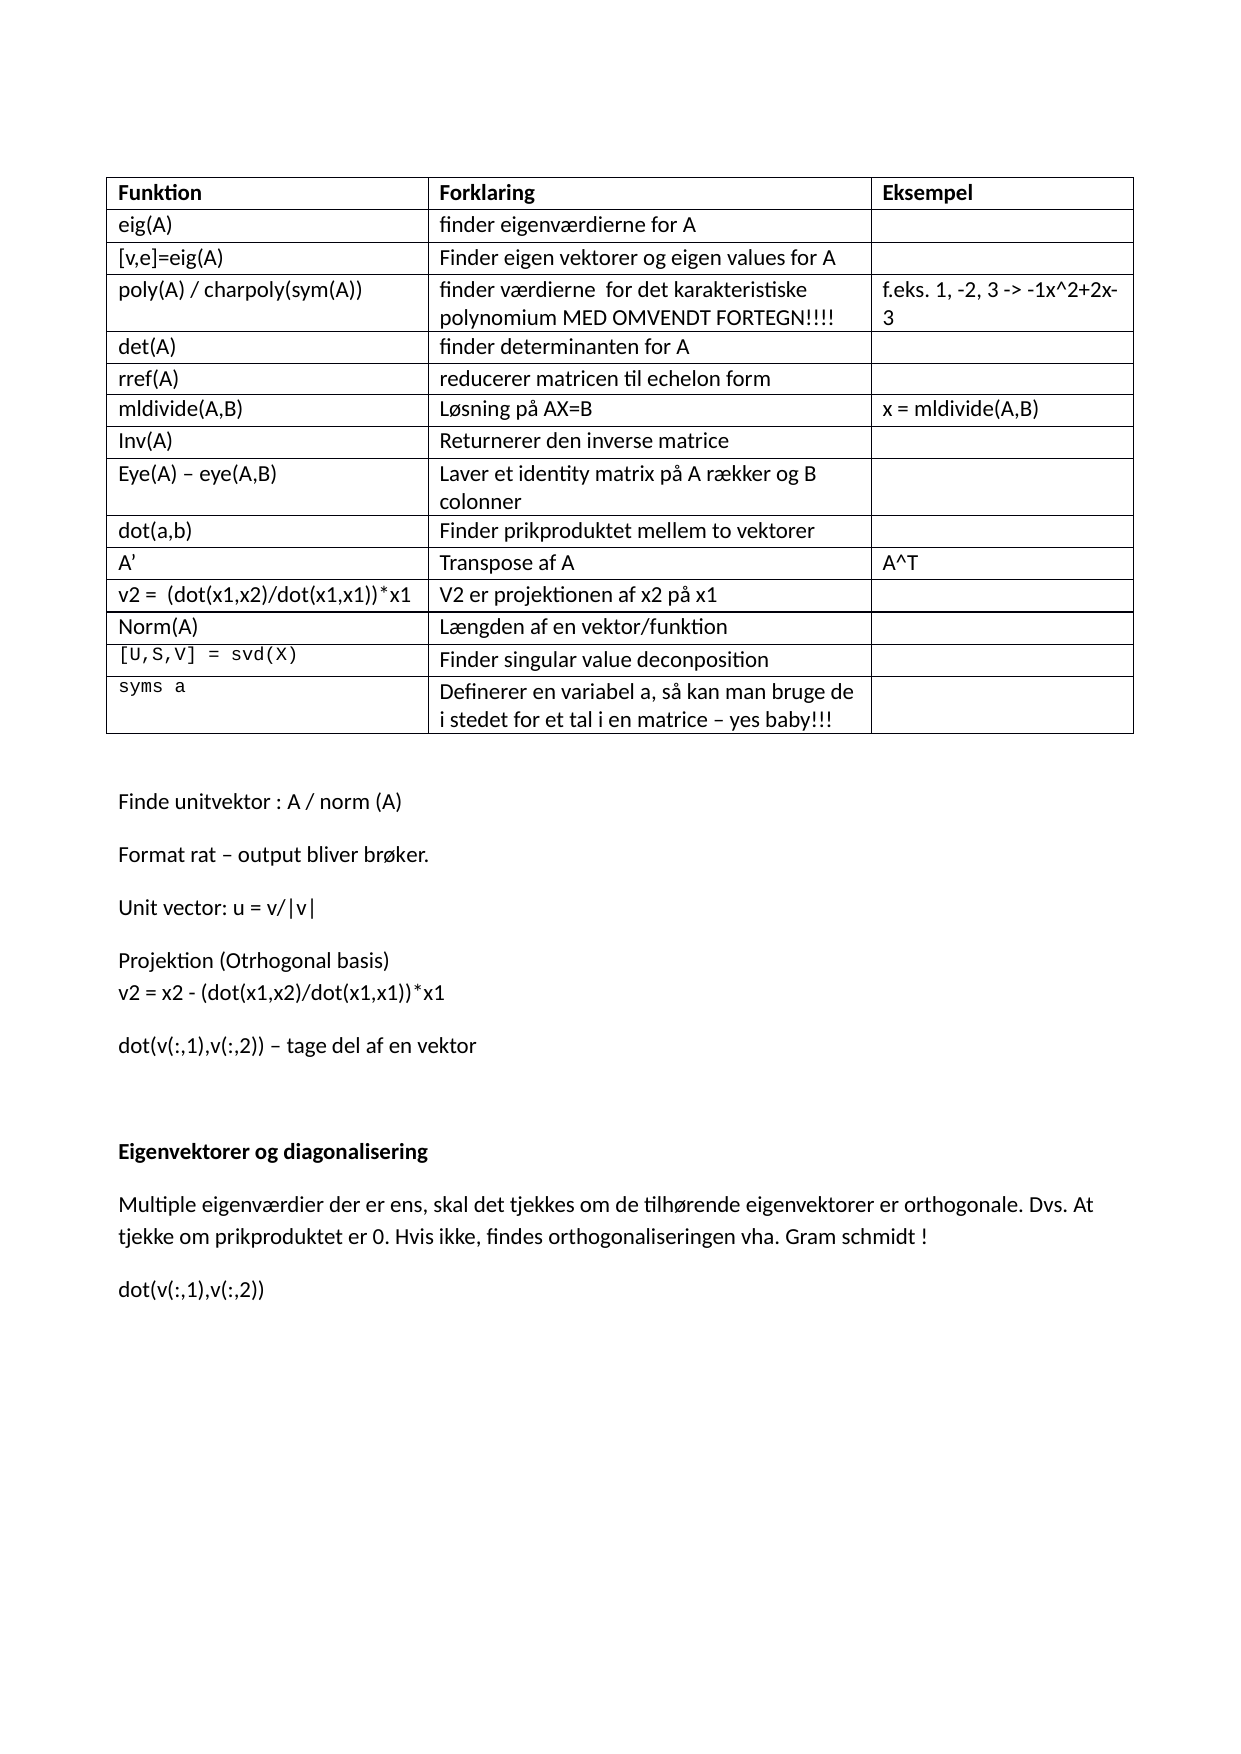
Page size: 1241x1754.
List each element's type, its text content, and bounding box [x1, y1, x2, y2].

text Finde unitvektor : A / norm (A) [118, 787, 1122, 815]
table_cell [872, 645, 1133, 676]
text Multiple eigenværdier der er ens, skal det tjekkes om de tilhørende eigenvektorer er orthogonale. Dvs. At tjekke om prikproduktet er 0. Hvis ikke, findes orthogonaliseringen vha. Gram schmidt ! [118, 1190, 1122, 1251]
table_cell [872, 580, 1133, 611]
table_header Eksempel [872, 178, 1133, 209]
table_cell finder eigenværdierne for A [429, 210, 871, 242]
table_cell [872, 613, 1133, 644]
table_cell dot(a,b) [107, 516, 428, 547]
table_cell A’ [107, 548, 428, 579]
table_cell det(A) [107, 332, 428, 363]
table_cell Finder prikproduktet mellem to vektorer [429, 516, 871, 547]
table_cell eig(A) [107, 210, 428, 242]
table_cell finder værdierne for det karakteristiske polynomium MED OMVENDT FORTEGN!!!! [429, 275, 871, 331]
table_header Funktion [107, 178, 428, 209]
table_cell mldivide(A,B) [107, 395, 428, 426]
table_cell Finder eigen vektorer og eigen values for A [429, 243, 871, 274]
table_cell Finder singular value deconposition [429, 645, 871, 676]
table_cell reducerer matricen til echelon form [429, 364, 871, 393]
text Projektion (Otrhogonal basis) v2 = x2 - (dot(x1,x2)/dot(x1,x1))*x1 [118, 946, 1122, 1006]
text Unit vector: u = v/|v| [118, 893, 1122, 921]
table_cell Eye(A) – eye(A,B) [107, 459, 428, 515]
text Eigenvektorer og diagonalisering [118, 1137, 1122, 1165]
table_cell Transpose af A [429, 548, 871, 579]
table_cell Laver et identity matrix på A rækker og B colonner [429, 459, 871, 515]
text dot(v(:,1),v(:,2)) [118, 1276, 1122, 1303]
table_cell syms a [107, 677, 428, 733]
table_cell Inv(A) [107, 427, 428, 458]
table_cell x = mldivide(A,B) [872, 395, 1133, 426]
table_cell poly(A) / charpoly(sym(A)) [107, 275, 428, 331]
table_cell Norm(A) [107, 613, 428, 644]
table_cell A^T [872, 548, 1133, 579]
table_cell v2 = (dot(x1,x2)/dot(x1,x1))*x1 [107, 580, 428, 611]
table_cell Returnerer den inverse matrice [429, 427, 871, 458]
table_cell Løsning på AX=B [429, 395, 871, 426]
table_cell [872, 243, 1133, 274]
text Format rat – output bliver brøker. [118, 840, 1122, 868]
table_cell Definerer en variabel a, så kan man bruge de i stedet for et tal i en matrice – yes baby!!! [429, 677, 871, 733]
table_cell [872, 427, 1133, 458]
table_cell finder determinanten for A [429, 332, 871, 363]
table_cell [v,e]=eig(A) [107, 243, 428, 274]
table_cell [872, 459, 1133, 515]
table_cell [872, 332, 1133, 363]
table_header Forklaring [429, 178, 871, 209]
table_cell [872, 516, 1133, 547]
table_cell [872, 677, 1133, 733]
table_cell V2 er projektionen af x2 på x1 [429, 580, 871, 611]
table_cell rref(A) [107, 364, 428, 393]
text dot(v(:,1),v(:,2)) – tage del af en vektor [118, 1031, 1122, 1059]
table_cell [U,S,V] = svd(X) [107, 645, 428, 676]
table_cell Længden af en vektor/funktion [429, 613, 871, 644]
table_cell [872, 364, 1133, 393]
table_cell [872, 210, 1133, 242]
table_cell f.eks. 1, -2, 3 -> -1x^2+2x-3 [872, 275, 1133, 331]
